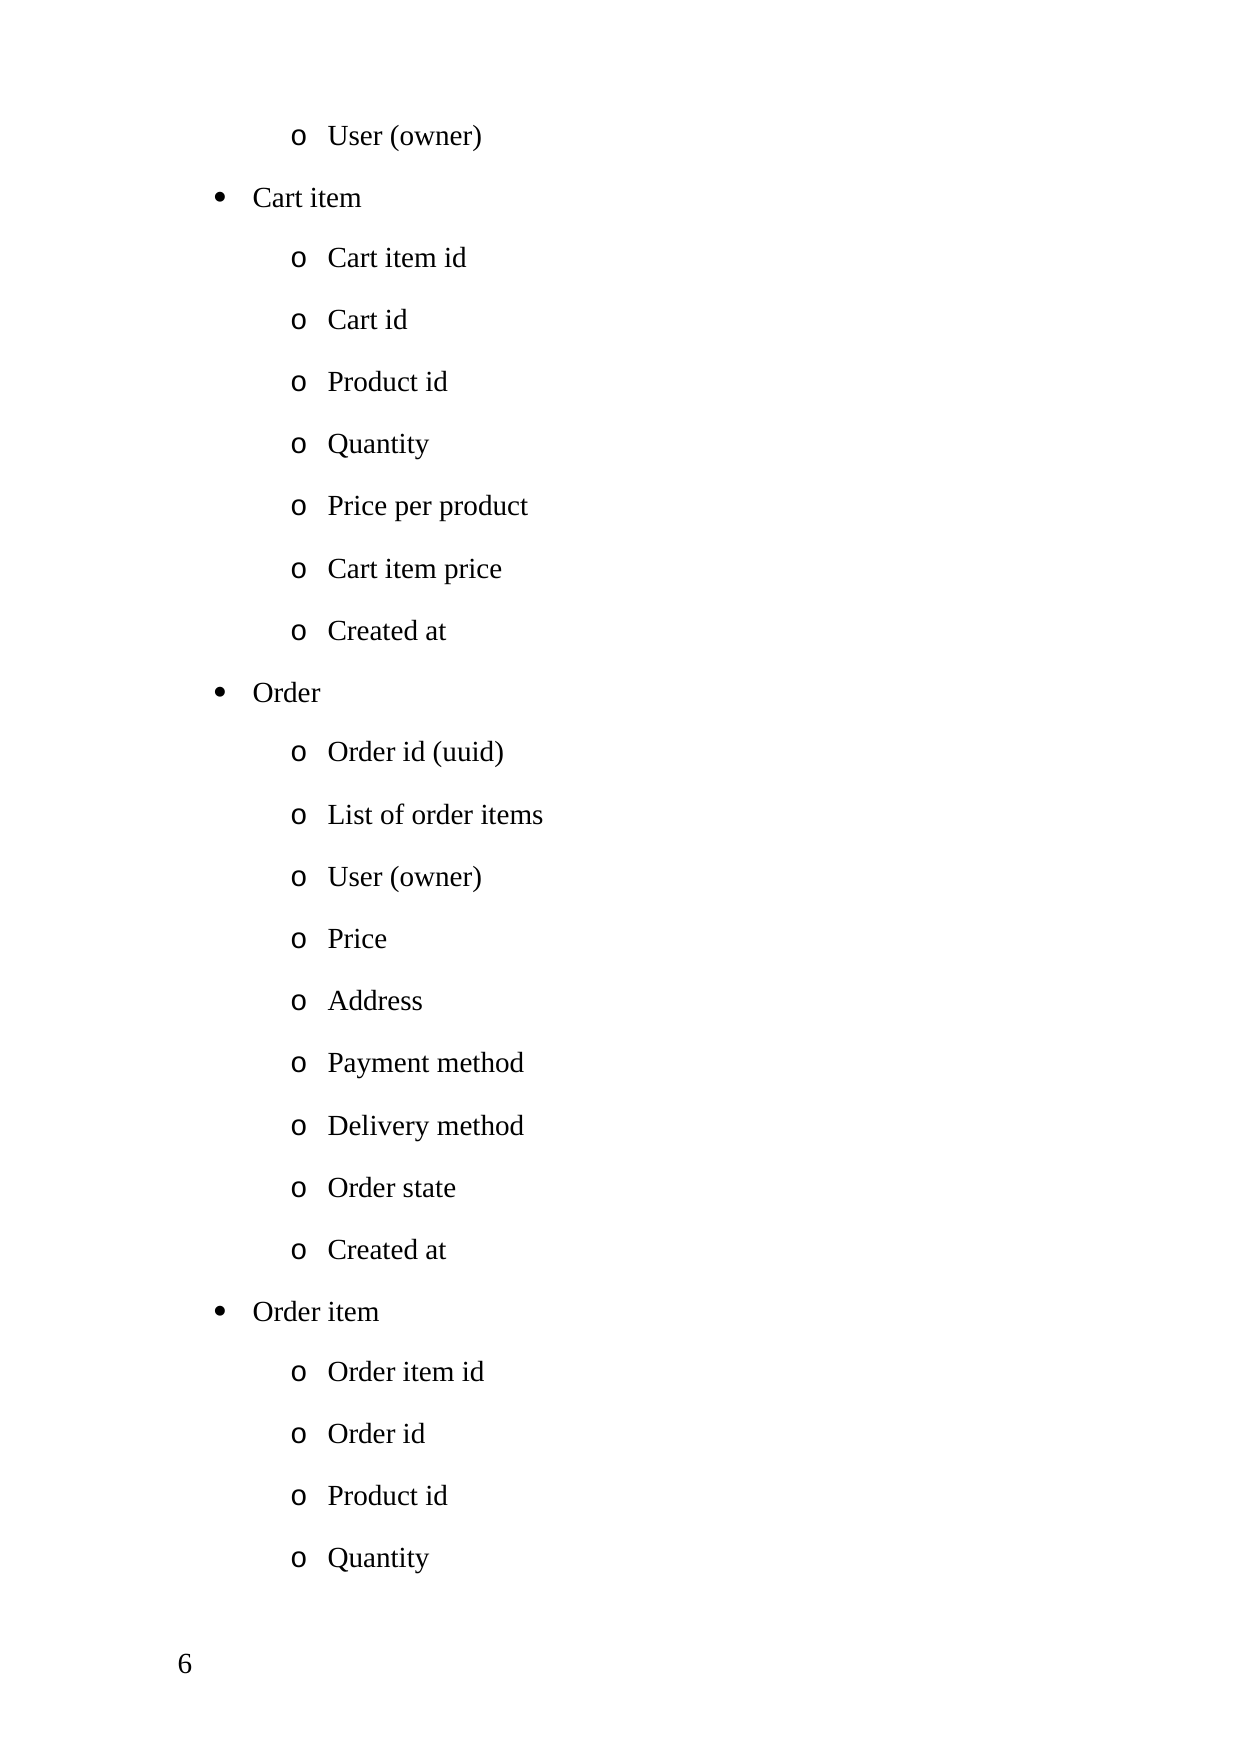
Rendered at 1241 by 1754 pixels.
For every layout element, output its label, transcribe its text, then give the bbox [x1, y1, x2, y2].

list Product id [290, 364, 1152, 400]
list Order item id [290, 1354, 1152, 1390]
list Price [290, 921, 1152, 957]
list Product id [290, 1478, 1152, 1514]
list Order id [290, 1416, 1152, 1452]
list Cart item id [290, 240, 1152, 276]
list Created at [290, 1232, 1152, 1268]
list Order state [290, 1170, 1152, 1206]
list Order item [215, 1294, 1152, 1328]
list Created at [290, 613, 1152, 649]
list Cart item [215, 180, 1152, 214]
list Address [290, 983, 1152, 1019]
list Quantity [290, 426, 1152, 462]
list Payment method [290, 1046, 1152, 1082]
list Cart item price [290, 551, 1152, 587]
list Quantity [290, 1540, 1152, 1576]
list User (owner) [290, 859, 1152, 895]
list List of order items [290, 797, 1152, 833]
list Order id (uuid) [290, 734, 1152, 771]
list Order [215, 675, 1152, 709]
list Price per product [290, 488, 1152, 524]
list Delivery method [290, 1108, 1152, 1144]
list Cart id [290, 302, 1152, 338]
list User (owner) [290, 118, 1152, 154]
